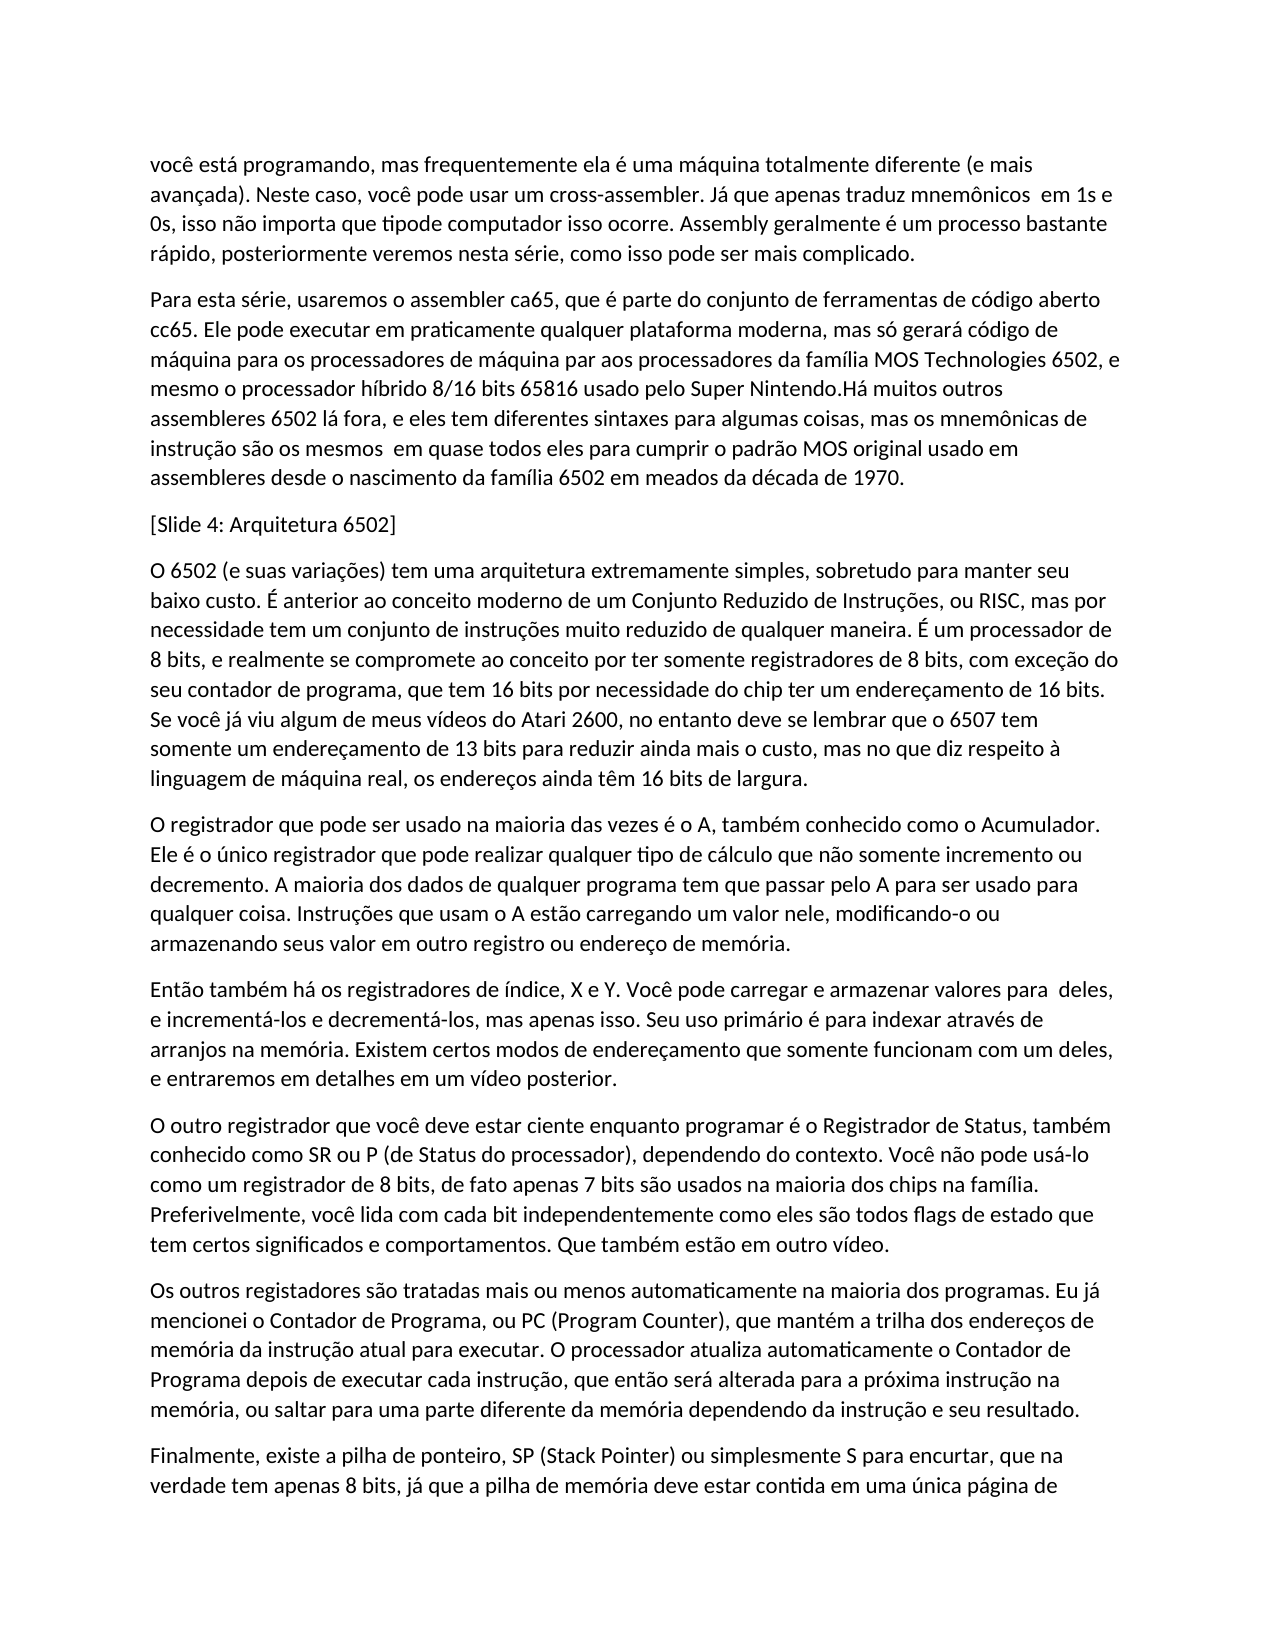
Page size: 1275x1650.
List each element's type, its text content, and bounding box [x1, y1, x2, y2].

text O 6502 (e suas variações) tem uma arquitetura extremamente simples, sobretudo para manter seu baixo custo. É anterior ao conceito moderno de um Conjunto Reduzido de Instruções, ou RISC, mas por necessidade tem um conjunto de instruções muito reduzido de qualquer maneira. É um processador de 8 bits, e realmente se compromete ao conceito por ter somente registradores de 8 bits, com exceção do seu contador de programa, que tem 16 bits por necessidade do chip ter um endereçamento de 16 bits. Se você já viu algum de meus vídeos do Atari 2600, no entanto deve se lembrar que o 6507 tem somente um endereçamento de 13 bits para reduzir ainda mais o custo, mas no que diz respeito à linguagem de máquina real, os endereços ainda têm 16 bits de largura. [150, 556, 1125, 792]
text [Slide 4: Arquitetura 6502] [150, 510, 1125, 538]
text você está programando, mas frequentemente ela é uma máquina totalmente diferente (e mais avançada). Neste caso, você pode usar um cross-assembler. Já que apenas traduz mnemônicos em 1s e 0s, isso não importa que tipode computador isso ocorre. Assembly geralmente é um processo bastante rápido, posteriormente veremos nesta série, como isso pode ser mais complicado. [150, 150, 1125, 267]
text O registrador que pode ser usado na maioria das vezes é o A, também conhecido como o Acumulador. Ele é o único registrador que pode realizar qualquer tipo de cálculo que não somente incremento ou decremento. A maioria dos dados de qualquer programa tem que passar pelo A para ser usado para qualquer coisa. Instruções que usam o A estão carregando um valor nele, modificando-o ou armazenando seus valor em outro registro ou endereço de memória. [150, 810, 1125, 957]
text O outro registrador que você deve estar ciente enquanto programar é o Registrador de Status, também conhecido como SR ou P (de Status do processador), dependendo do contexto. Você não pode usá-lo como um registrador de 8 bits, de fato apenas 7 bits são usados na maioria dos chips na família. Preferivelmente, você lida com cada bit independentemente como eles são todos flags de estado que tem certos significados e comportamentos. Que também estão em outro vídeo. [150, 1111, 1125, 1258]
text Então também há os registradores de índice, X e Y. Você pode carregar e armazenar valores para deles, e incrementá-los e decrementá-los, mas apenas isso. Seu uso primário é para indexar através de arranjos na memória. Existem certos modos de endereçamento que somente funcionam com um deles, e entraremos em detalhes em um vídeo posterior. [150, 976, 1125, 1093]
text Finalmente, existe a pilha de ponteiro, SP (Stack Pointer) ou simplesmente S para encurtar, que na verdade tem apenas 8 bits, já que a pilha de memória deve estar contida em uma única página de [150, 1441, 1125, 1499]
text Para esta série, usaremos o assembler ca65, que é parte do conjunto de ferramentas de código aberto cc65. Ele pode executar em praticamente qualquer plataforma moderna, mas só gerará código de máquina para os processadores de máquina par aos processadores da família MOS Technologies 6502, e mesmo o processador híbrido 8/16 bits 65816 usado pelo Super Nintendo.Há muitos outros assembleres 6502 lá fora, e eles tem diferentes sintaxes para algumas coisas, mas os mnemônicas de instrução são os mesmos em quase todos eles para cumprir o padrão MOS original usado em assembleres desde o nascimento da família 6502 em meados da década de 1970. [150, 285, 1125, 492]
text Os outros registadores são tratadas mais ou menos automaticamente na maioria dos programas. Eu já mencionei o Contador de Programa, ou PC (Program Counter), que mantém a trilha dos endereços de memória da instrução atual para executar. O processador atualiza automaticamente o Contador de Programa depois de executar cada instrução, que então será alterada para a próxima instrução na memória, ou saltar para uma parte diferente da memória dependendo da instrução e seu resultado. [150, 1276, 1125, 1423]
